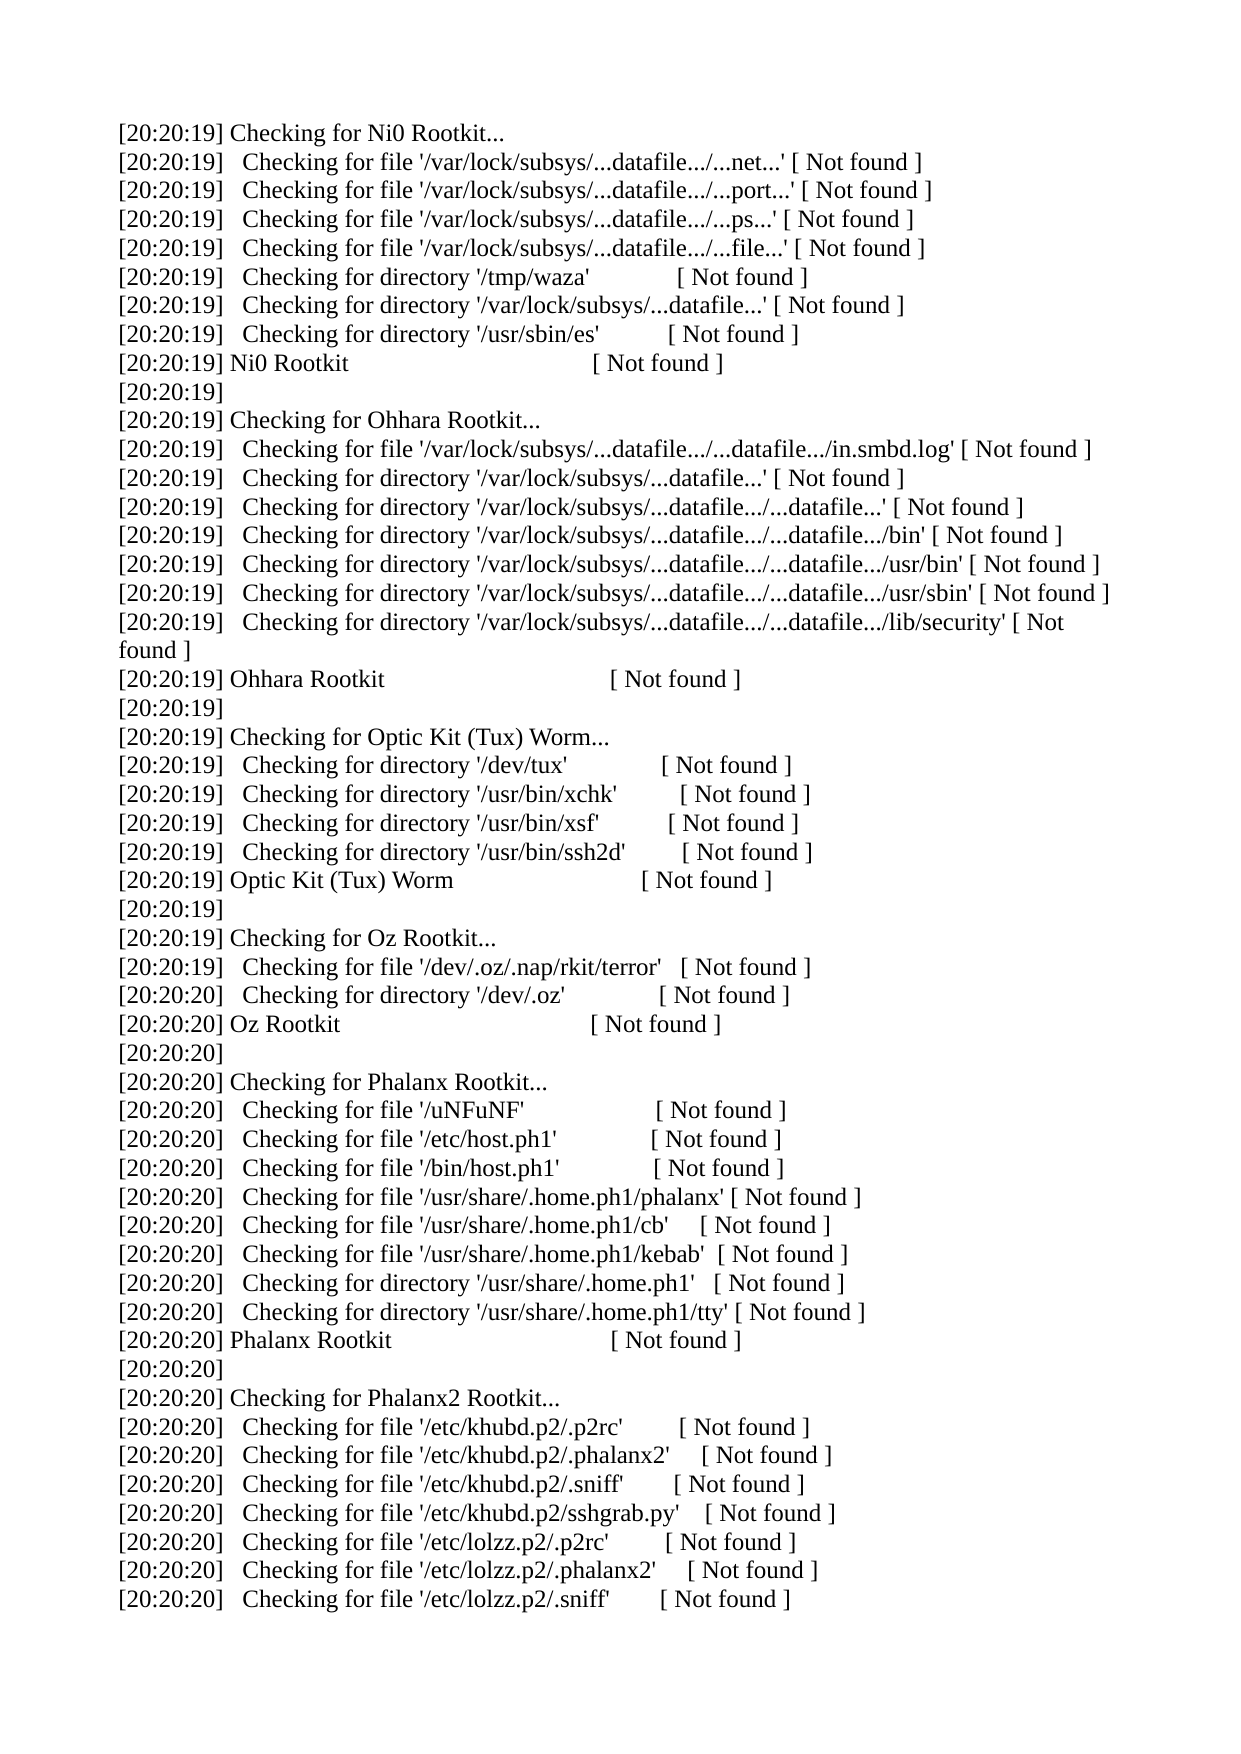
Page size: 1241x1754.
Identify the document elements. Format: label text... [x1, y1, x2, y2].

text [20:20:20] Checking for Phalanx2 Rootkit... [118, 1383, 1122, 1412]
text [20:20:19] Checking for directory '/var/lock/subsys/...datafile.../...datafile.../usr/sbin' [ Not found ] [118, 578, 1122, 607]
text [20:20:19] [118, 693, 1122, 722]
text [20:20:20] Checking for file '/etc/khubd.p2/.sniff' [ Not found ] [118, 1469, 1122, 1498]
text [20:20:20] Checking for directory '/dev/.oz' [ Not found ] [118, 981, 1122, 1009]
text [20:20:20] Checking for file '/bin/host.ph1' [ Not found ] [118, 1153, 1122, 1182]
text [20:20:20] Checking for file '/etc/lolzz.p2/.phalanx2' [ Not found ] [118, 1556, 1122, 1584]
text [20:20:19] Checking for directory '/var/lock/subsys/...datafile...' [ Not found ] [118, 463, 1122, 492]
text [20:20:20] Phalanx Rootkit [ Not found ] [118, 1326, 1122, 1354]
text [20:20:19] Checking for Oz Rootkit... [118, 923, 1122, 952]
text [20:20:19] Ohhara Rootkit [ Not found ] [118, 664, 1122, 693]
text [20:20:19] [118, 894, 1122, 923]
text [20:20:19] Checking for file '/var/lock/subsys/...datafile.../...port...' [ Not found ] [118, 176, 1122, 204]
text [20:20:19] Checking for Ohhara Rootkit... [118, 406, 1122, 434]
text [20:20:20] Checking for file '/etc/lolzz.p2/.sniff' [ Not found ] [118, 1584, 1122, 1613]
text [20:20:19] Checking for file '/var/lock/subsys/...datafile.../...file...' [ Not found ] [118, 233, 1122, 262]
text [20:20:19] Checking for directory '/var/lock/subsys/...datafile.../...datafile...' [ Not found ] [118, 492, 1122, 521]
text [20:20:19] Checking for directory '/var/lock/subsys/...datafile.../...datafile.../usr/bin' [ Not found ] [118, 549, 1122, 578]
text [20:20:20] Checking for file '/etc/khubd.p2/.phalanx2' [ Not found ] [118, 1441, 1122, 1469]
text [20:20:20] [118, 1038, 1122, 1067]
text [20:20:19] Checking for directory '/usr/bin/ssh2d' [ Not found ] [118, 837, 1122, 866]
text [20:20:20] Checking for Phalanx Rootkit... [118, 1067, 1122, 1096]
text [20:20:20] Checking for file '/usr/share/.home.ph1/phalanx' [ Not found ] [118, 1182, 1122, 1211]
text [20:20:19] Ni0 Rootkit [ Not found ] [118, 348, 1122, 377]
text [20:20:19] Checking for Optic Kit (Tux) Worm... [118, 722, 1122, 751]
text [20:20:20] Checking for directory '/usr/share/.home.ph1' [ Not found ] [118, 1268, 1122, 1297]
text [20:20:20] Checking for file '/etc/khubd.p2/sshgrab.py' [ Not found ] [118, 1498, 1122, 1527]
text [20:20:19] Checking for directory '/tmp/waza' [ Not found ] [118, 262, 1122, 291]
text [20:20:20] Checking for file '/uNFuNF' [ Not found ] [118, 1096, 1122, 1124]
text [20:20:19] [118, 377, 1122, 406]
text [20:20:20] [118, 1354, 1122, 1383]
text [20:20:19] Checking for directory '/var/lock/subsys/...datafile.../...datafile.../lib/security' [ Not found ] [118, 607, 1122, 664]
text [20:20:19] Checking for file '/dev/.oz/.nap/rkit/terror' [ Not found ] [118, 952, 1122, 981]
text [20:20:19] Checking for file '/var/lock/subsys/...datafile.../...datafile.../in.smbd.log' [ Not found ] [118, 434, 1122, 463]
text [20:20:20] Oz Rootkit [ Not found ] [118, 1009, 1122, 1038]
text [20:20:20] Checking for directory '/usr/share/.home.ph1/tty' [ Not found ] [118, 1297, 1122, 1326]
text [20:20:19] Checking for directory '/usr/bin/xsf' [ Not found ] [118, 808, 1122, 837]
text [20:20:20] Checking for file '/usr/share/.home.ph1/kebab' [ Not found ] [118, 1239, 1122, 1268]
text [20:20:20] Checking for file '/usr/share/.home.ph1/cb' [ Not found ] [118, 1211, 1122, 1239]
text [20:20:19] Checking for directory '/usr/bin/xchk' [ Not found ] [118, 779, 1122, 808]
text [20:20:19] Checking for directory '/usr/sbin/es' [ Not found ] [118, 319, 1122, 348]
text [20:20:20] Checking for file '/etc/host.ph1' [ Not found ] [118, 1124, 1122, 1153]
text [20:20:19] Optic Kit (Tux) Worm [ Not found ] [118, 866, 1122, 894]
text [20:20:19] Checking for directory '/var/lock/subsys/...datafile...' [ Not found ] [118, 291, 1122, 319]
text [20:20:20] Checking for file '/etc/lolzz.p2/.p2rc' [ Not found ] [118, 1527, 1122, 1556]
text [20:20:19] Checking for Ni0 Rootkit... [118, 118, 1122, 147]
text [20:20:19] Checking for file '/var/lock/subsys/...datafile.../...net...' [ Not found ] [118, 147, 1122, 176]
text [20:20:20] Checking for file '/etc/khubd.p2/.p2rc' [ Not found ] [118, 1412, 1122, 1441]
text [20:20:19] Checking for directory '/dev/tux' [ Not found ] [118, 751, 1122, 779]
text [20:20:19] Checking for file '/var/lock/subsys/...datafile.../...ps...' [ Not found ] [118, 204, 1122, 233]
text [20:20:19] Checking for directory '/var/lock/subsys/...datafile.../...datafile.../bin' [ Not found ] [118, 521, 1122, 549]
